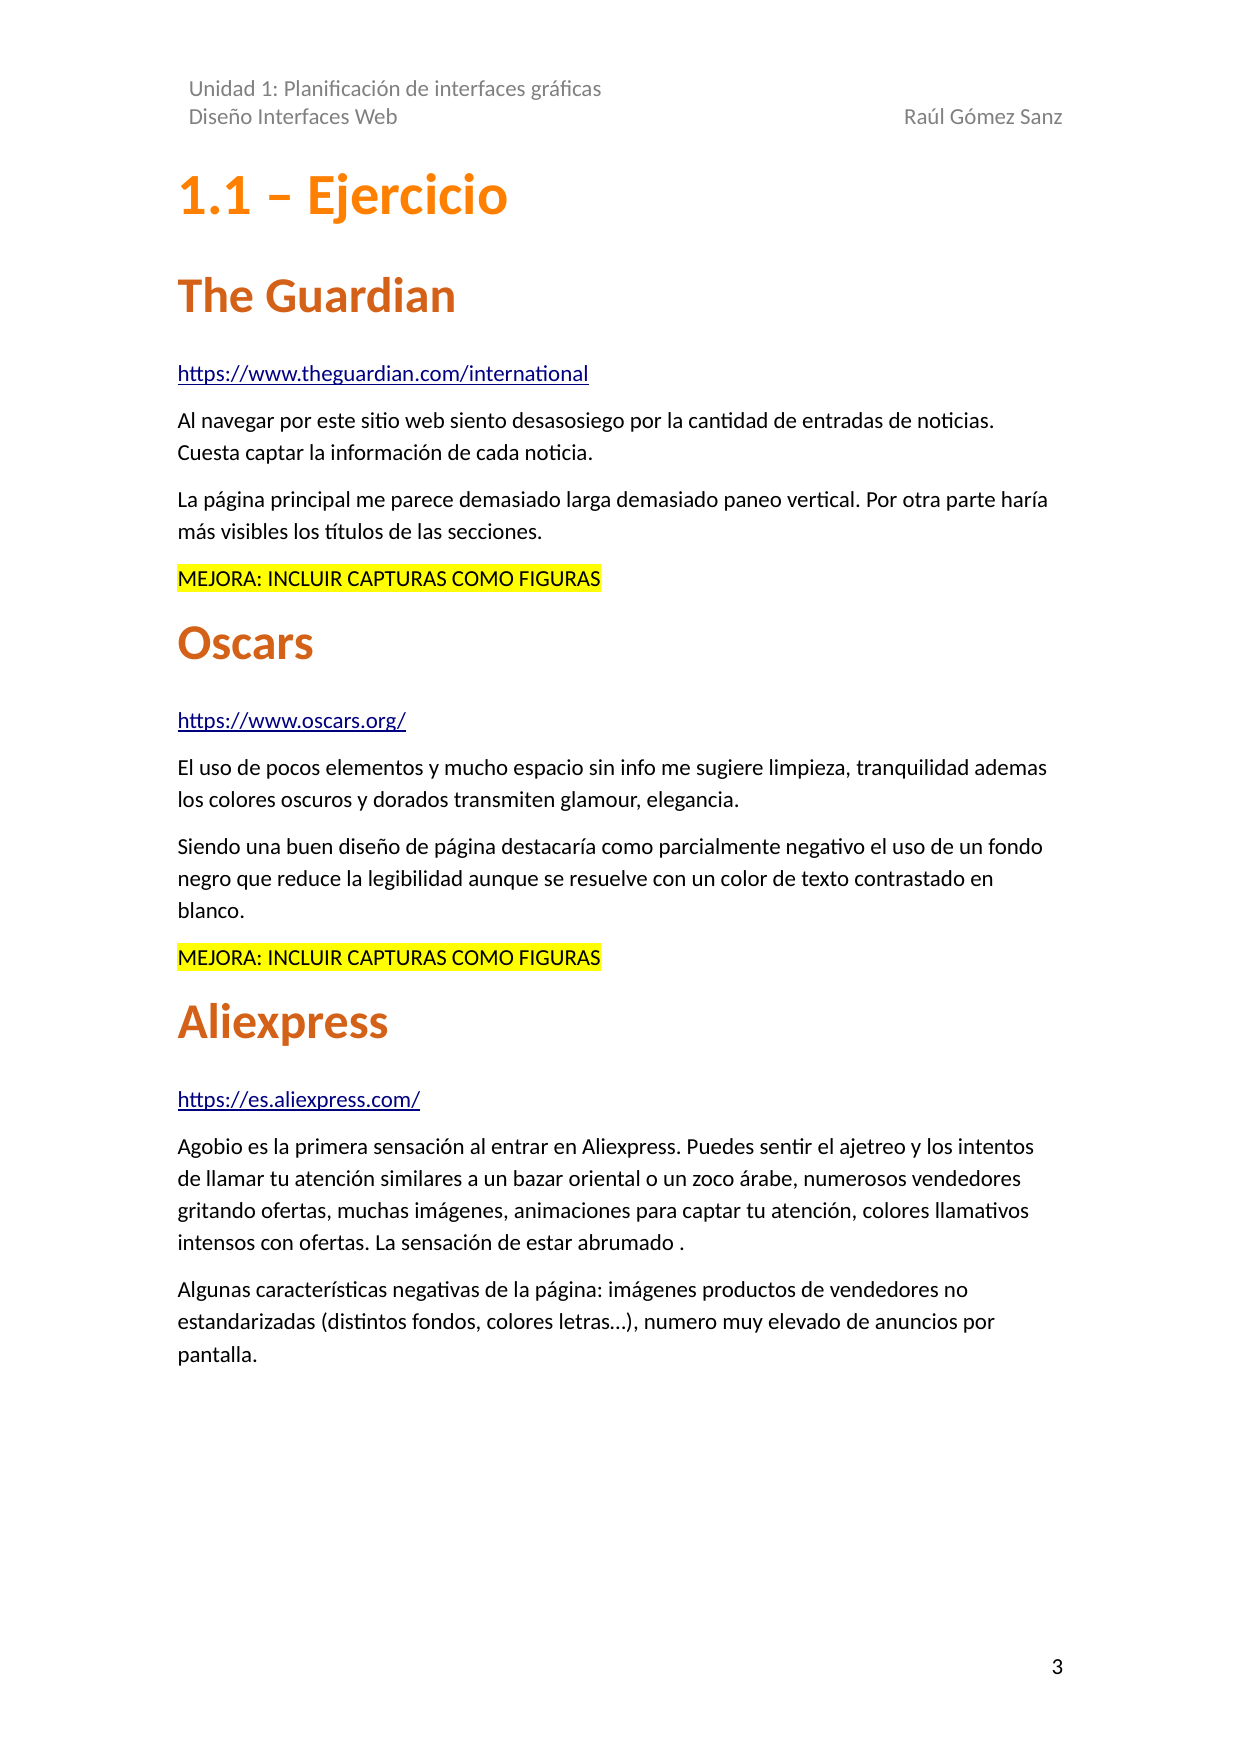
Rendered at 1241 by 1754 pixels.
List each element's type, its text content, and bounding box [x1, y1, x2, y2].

text La página principal me parece demasiado larga demasiado paneo vertical. Por otra parte haría más visibles los títulos de las secciones. [177, 485, 1063, 545]
subtitle 1.1 – Ejercicio [177, 158, 1063, 229]
subtitle Aliexpress [177, 990, 1063, 1051]
text https://www.oscars.org/ [177, 706, 1063, 734]
subtitle Oscars [177, 611, 1063, 672]
text MEJORA: INCLUIR CAPTURAS COMO FIGURAS [177, 943, 1063, 971]
text MEJORA: INCLUIR CAPTURAS COMO FIGURAS [177, 564, 1063, 592]
text Al navegar por este sitio web siento desasosiego por la cantidad de entradas de noticias. Cuesta captar la información de cada noticia. [177, 406, 1063, 466]
text Siendo una buen diseño de página destacaría como parcialmente negativo el uso de un fondo negro que reduce la legibilidad aunque se resuelve con un color de texto contrastado en blanco. [177, 832, 1063, 924]
text https://es.aliexpress.com/ [177, 1085, 1063, 1113]
text El uso de pocos elementos y mucho espacio sin info me sugiere limpieza, tranquilidad ademas los colores oscuros y dorados transmiten glamour, elegancia. [177, 753, 1063, 813]
text https://www.theguardian.com/international [177, 359, 1063, 387]
subtitle The Guardian [177, 264, 1063, 325]
text Agobio es la primera sensación al entrar en Aliexpress. Puedes sentir el ajetreo y los intentos de llamar tu atención similares a un bazar oriental o un zoco árabe, numerosos vendedores gritando ofertas, muchas imágenes, animaciones para captar tu atención, colores llamativos intensos con ofertas. La sensación de estar abrumado . [177, 1132, 1063, 1257]
text Algunas características negativas de la página: imágenes productos de vendedores no estandarizadas (distintos fondos, colores letras…), numero muy elevado de anuncios por pantalla. [177, 1275, 1063, 1368]
